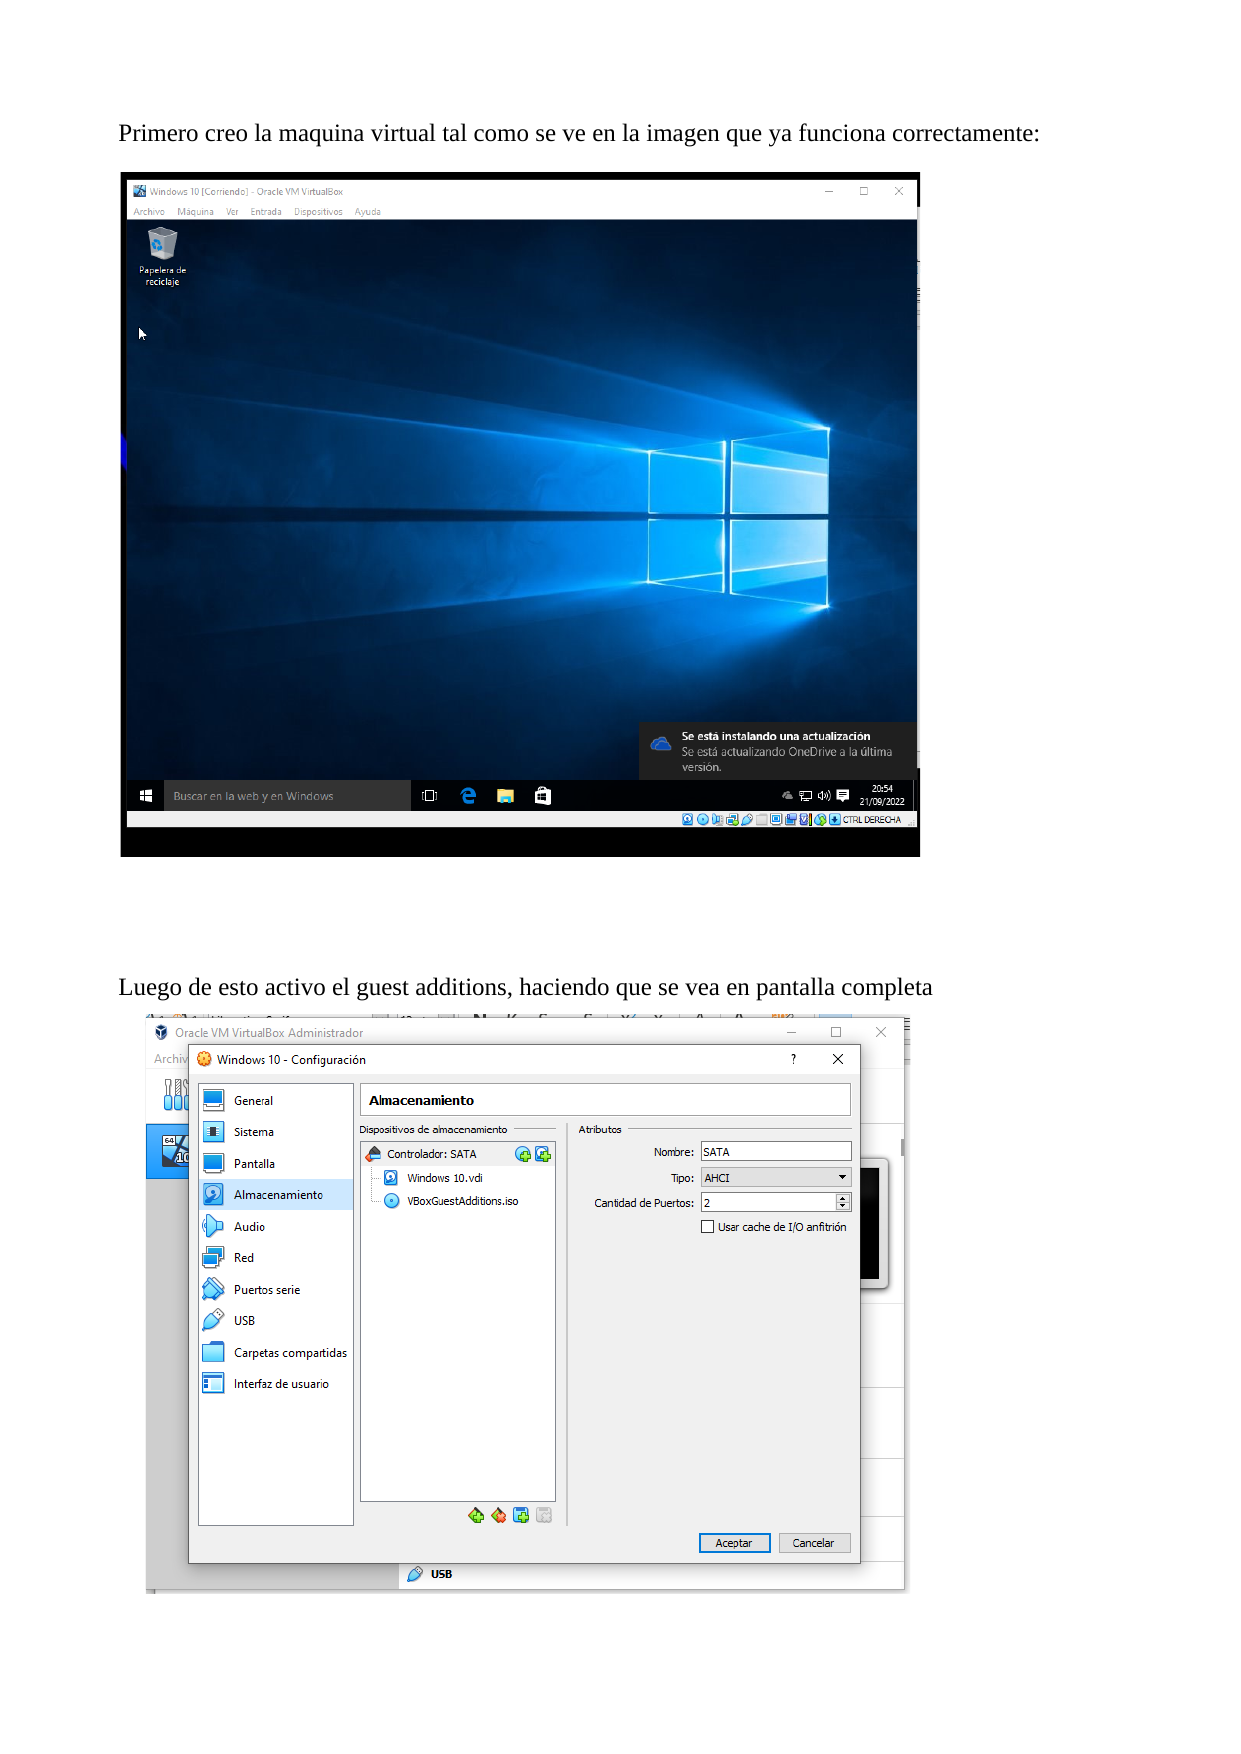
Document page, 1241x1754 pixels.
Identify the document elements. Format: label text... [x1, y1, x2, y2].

text Luego de esto activo el guest additions, haciendo que se vea en pantalla completa [118, 972, 1122, 1001]
picture [145, 1014, 911, 1594]
text Primero creo la maquina virtual tal como se ve en la imagen que ya funciona correctamente: [118, 118, 1122, 147]
picture [120, 172, 921, 857]
